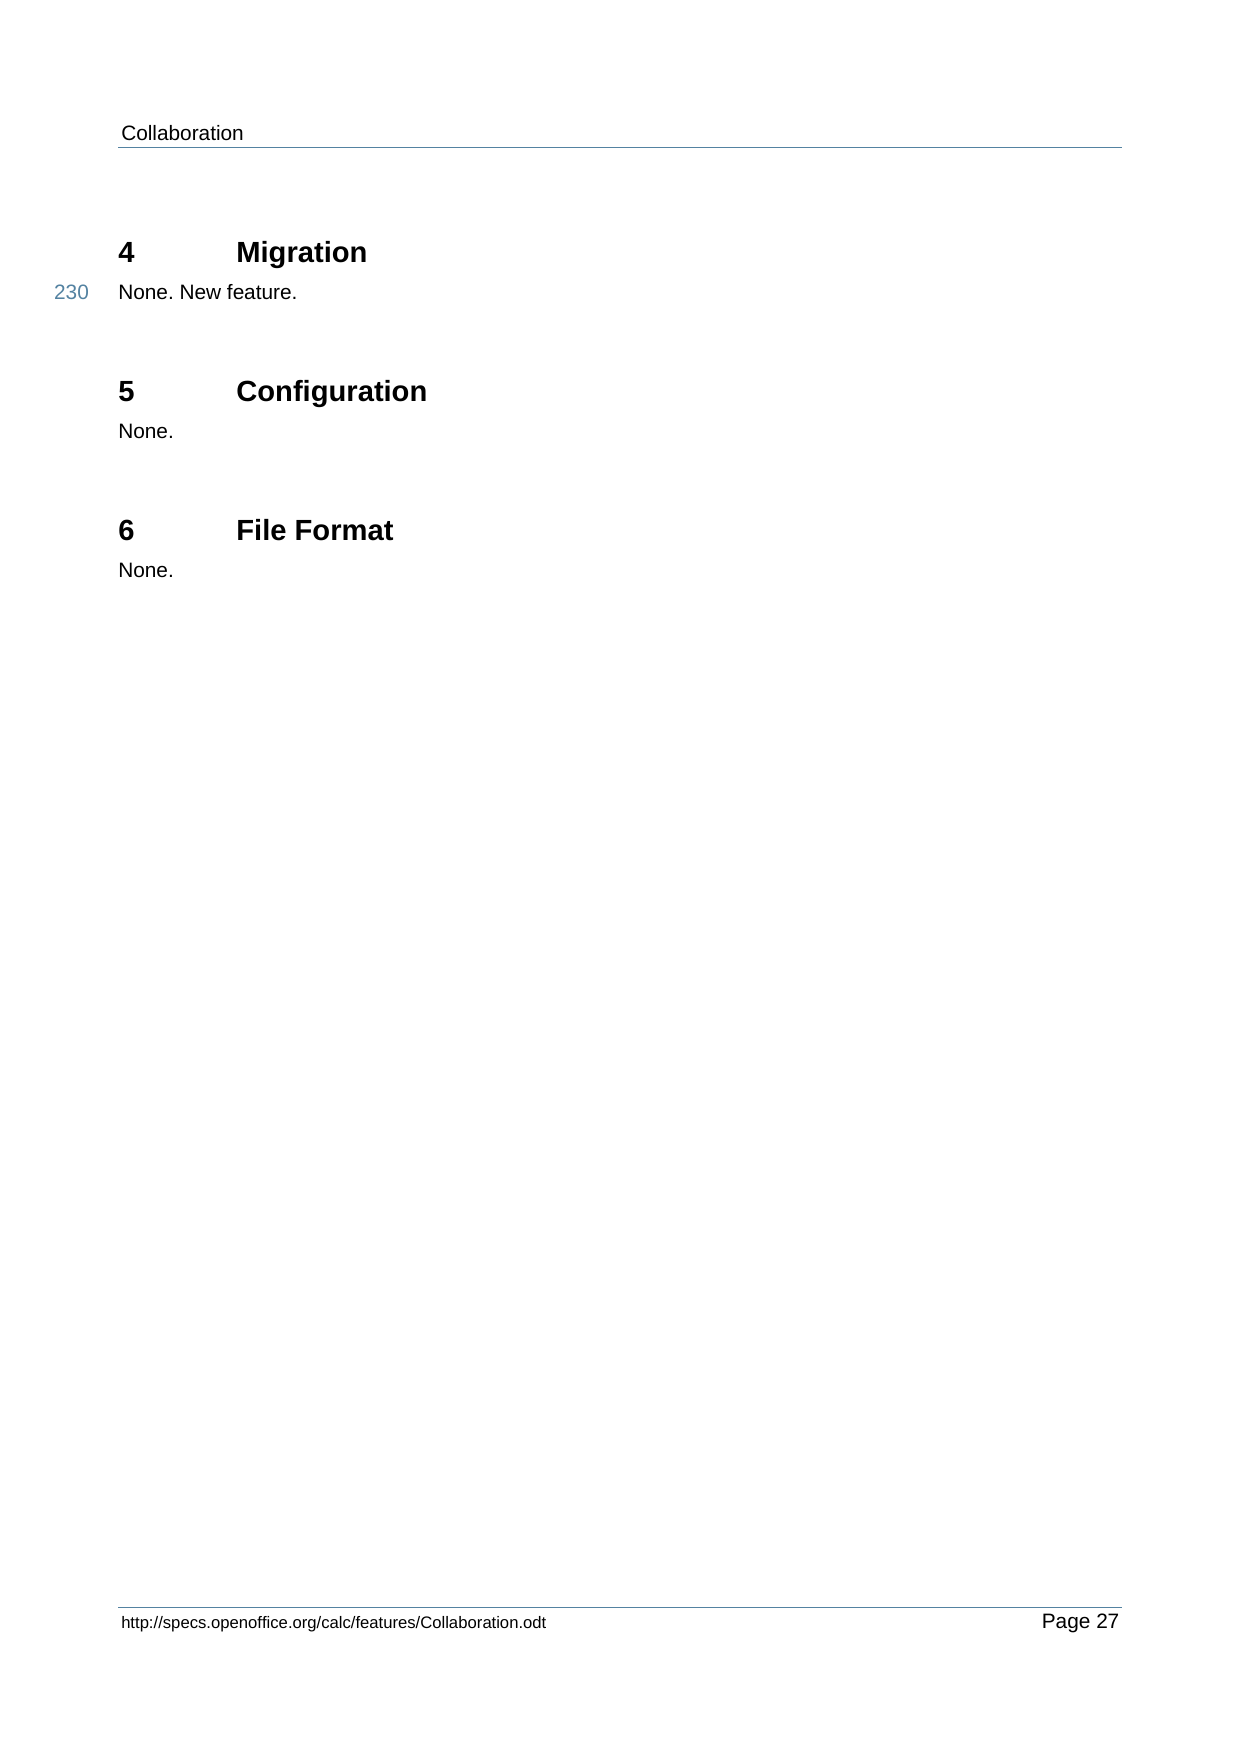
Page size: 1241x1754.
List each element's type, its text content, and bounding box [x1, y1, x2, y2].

text None. [118, 419, 1122, 443]
text None. [118, 558, 1122, 582]
subtitle Configuration [118, 375, 1122, 408]
subtitle Migration [118, 236, 1122, 268]
text None. New feature. [118, 280, 1122, 303]
subtitle File Format [118, 514, 1122, 547]
